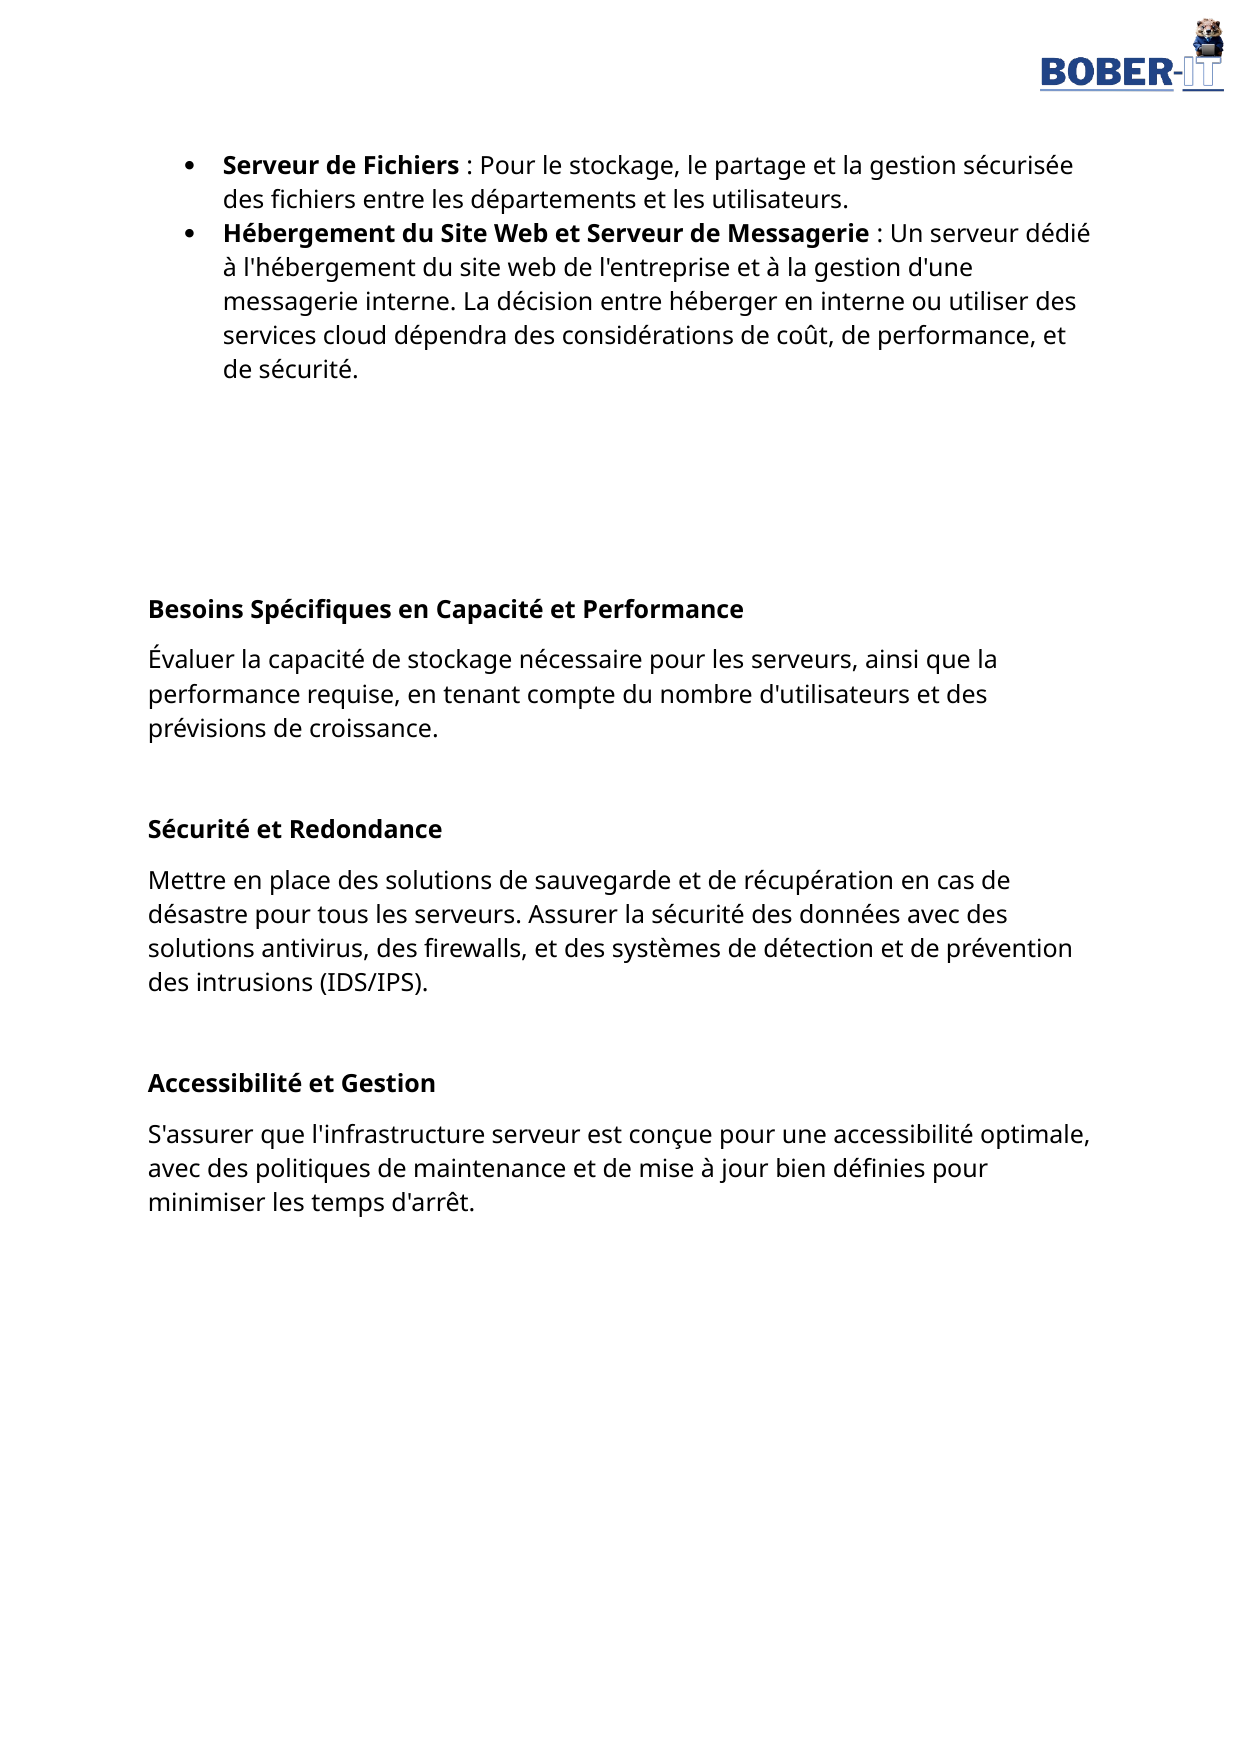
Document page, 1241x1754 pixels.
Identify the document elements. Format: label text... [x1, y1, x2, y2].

text Accessibilité et Gestion [148, 1066, 1093, 1100]
text Évaluer la capacité de stockage nécessaire pour les serveurs, ainsi que la performance requise, en tenant compte du nombre d'utilisateurs et des prévisions de croissance. [148, 642, 1093, 744]
list Serveur de Fichiers : Pour le stockage, le partage et la gestion sécurisée des fichiers entre les départements et les utilisateurs. [185, 148, 1093, 216]
text S'assurer que l'infrastructure serveur est conçue pour une accessibilité optimale, avec des politiques de maintenance et de mise à jour bien définies pour minimiser les temps d'arrêt. [148, 1117, 1093, 1219]
text Mettre en place des solutions de sauvegarde et de récupération en cas de désastre pour tous les serveurs. Assurer la sécurité des données avec des solutions antivirus, des firewalls, et des systèmes de détection et de prévention des intrusions (IDS/IPS). [148, 862, 1093, 999]
text Besoins Spécifiques en Capacité et Performance [148, 591, 1093, 626]
list Hébergement du Site Web et Serveur de Messagerie : Un serveur dédié à l'hébergement du site web de l'entreprise et à la gestion d'une messagerie interne. La décision entre héberger en interne ou utiliser des services cloud dépendra des considérations de coût, de performance, et de sécurité. [185, 216, 1093, 386]
text Sécurité et Redondance [148, 812, 1093, 846]
